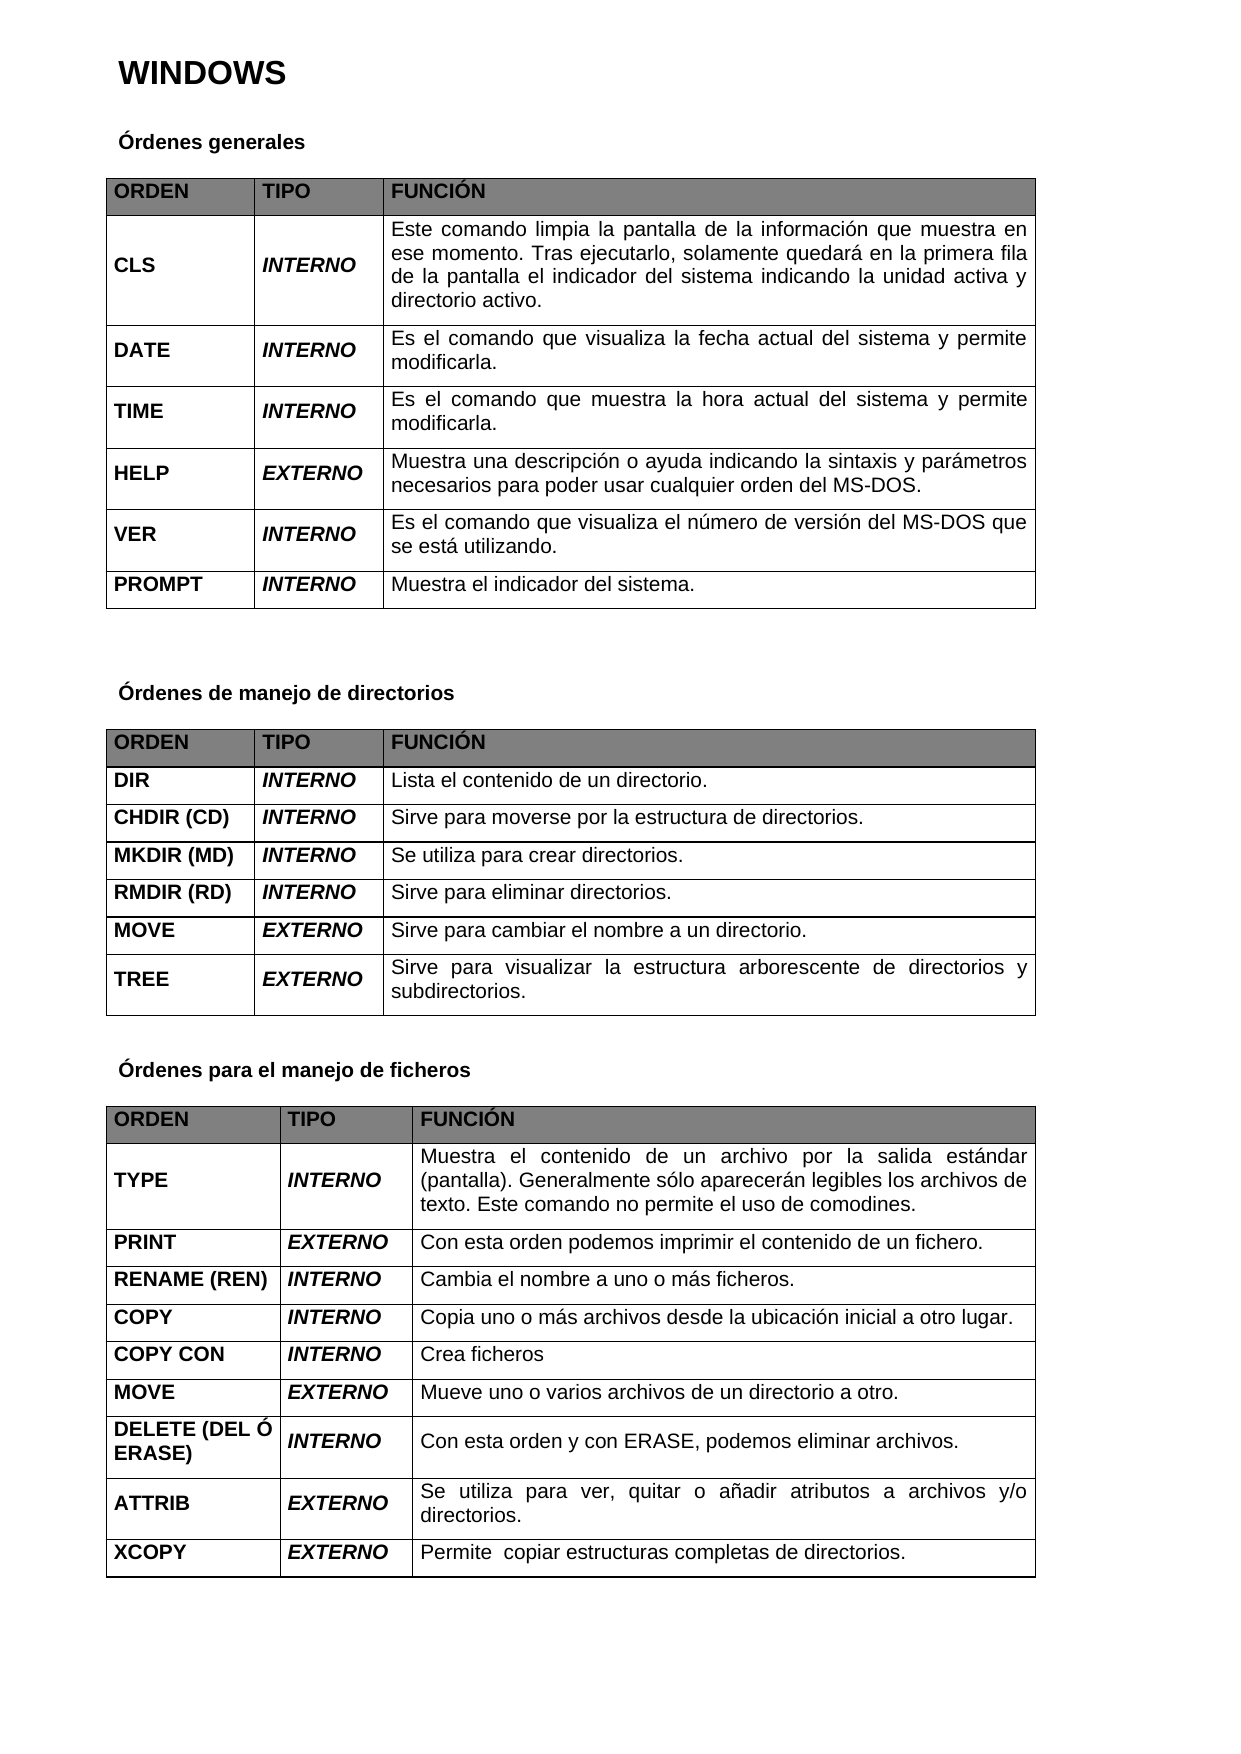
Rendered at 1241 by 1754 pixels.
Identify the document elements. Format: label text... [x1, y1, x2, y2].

table_cell TREE [107, 955, 254, 1015]
table_cell COPY CON [107, 1342, 280, 1378]
table_cell INTERNO [281, 1305, 412, 1341]
table_cell INTERNO [255, 805, 383, 841]
table_cell INTERNO [255, 880, 383, 916]
table_cell Se utiliza para crear directorios. [384, 843, 1035, 879]
table_cell INTERNO [255, 387, 383, 448]
table_cell MKDIR (MD) [107, 843, 254, 879]
table_header FUNCIÓN [384, 179, 1035, 215]
table_cell RENAME (REN) [107, 1267, 280, 1303]
table_cell EXTERNO [255, 918, 383, 954]
table_cell Sirve para cambiar el nombre a un directorio. [384, 918, 1035, 954]
table_cell EXTERNO [281, 1230, 412, 1266]
table_cell Lista el contenido de un directorio. [384, 768, 1035, 804]
table_cell TIME [107, 387, 254, 448]
table_cell EXTERNO [281, 1479, 412, 1539]
table_cell Es el comando que visualiza la fecha actual del sistema y permite modificarla. [384, 326, 1035, 386]
table_cell DIR [107, 768, 254, 804]
text Órdenes generales [118, 130, 1122, 154]
table_cell CHDIR (CD) [107, 805, 254, 841]
table_cell INTERNO [255, 216, 383, 325]
table_cell PRINT [107, 1230, 280, 1266]
table_cell INTERNO [255, 326, 383, 386]
text Órdenes para el manejo de ficheros [118, 1058, 1122, 1082]
table_cell EXTERNO [281, 1380, 412, 1416]
table_cell Crea ficheros [413, 1342, 1035, 1378]
table_cell DATE [107, 326, 254, 386]
table_cell Es el comando que muestra la hora actual del sistema y permite modificarla. [384, 387, 1035, 448]
table_cell ATTRIB [107, 1479, 280, 1539]
table_cell TYPE [107, 1144, 280, 1228]
table_header TIPO [281, 1107, 412, 1143]
text Órdenes de manejo de directorios [118, 681, 1122, 705]
table_cell EXTERNO [255, 449, 383, 509]
table_cell Cambia el nombre a uno o más ficheros. [413, 1267, 1035, 1303]
table_cell Muestra el indicador del sistema. [384, 572, 1035, 608]
table_cell CLS [107, 216, 254, 325]
table_cell Es el comando que visualiza el número de versión del MS-DOS que se está utilizando. [384, 510, 1035, 571]
table_cell INTERNO [281, 1267, 412, 1303]
table_cell PROMPT [107, 572, 254, 608]
table_cell INTERNO [281, 1417, 412, 1477]
table_cell MOVE [107, 1380, 280, 1416]
table_header FUNCIÓN [384, 730, 1035, 766]
table_cell INTERNO [255, 572, 383, 608]
table_cell INTERNO [281, 1144, 412, 1228]
table_cell Sirve para moverse por la estructura de directorios. [384, 805, 1035, 841]
table_cell Con esta orden podemos imprimir el contenido de un fichero. [413, 1230, 1035, 1266]
table_header ORDEN [107, 730, 254, 766]
table_cell Se utiliza para ver, quitar o añadir atributos a archivos y/o directorios. [413, 1479, 1035, 1539]
table_header ORDEN [107, 1107, 280, 1143]
table_cell COPY [107, 1305, 280, 1341]
table_cell Muestra una descripción o ayuda indicando la sintaxis y parámetros necesarios para poder usar cualquier orden del MS-DOS. [384, 449, 1035, 509]
table_cell Este comando limpia la pantalla de la información que muestra en ese momento. Tras ejecutarlo, solamente quedará en la primera fila de la pantalla el indicador del sistema indicando la unidad activa y directorio activo. [384, 216, 1035, 325]
table_cell Copia uno o más archivos desde la ubicación inicial a otro lugar. [413, 1305, 1035, 1341]
text WINDOWS [118, 53, 1122, 92]
table_cell VER [107, 510, 254, 571]
table_cell Muestra el contenido de un archivo por la salida estándar (pantalla). Generalmente sólo aparecerán legibles los archivos de texto. Este comando no permite el uso de comodines. [413, 1144, 1035, 1228]
table_cell Con esta orden y con ERASE, podemos eliminar archivos. [413, 1417, 1035, 1477]
table_cell EXTERNO [281, 1540, 412, 1576]
table_header TIPO [255, 730, 383, 766]
table_header TIPO [255, 179, 383, 215]
table_cell MOVE [107, 918, 254, 954]
table_cell INTERNO [255, 510, 383, 571]
table_cell Sirve para eliminar directorios. [384, 880, 1035, 916]
table_cell Permite copiar estructuras completas de directorios. [413, 1540, 1035, 1576]
table_cell INTERNO [255, 768, 383, 804]
table_cell HELP [107, 449, 254, 509]
table_cell Sirve para visualizar la estructura arborescente de directorios y subdirectorios. [384, 955, 1035, 1015]
table_header ORDEN [107, 179, 254, 215]
table_cell EXTERNO [255, 955, 383, 1015]
table_header FUNCIÓN [413, 1107, 1035, 1143]
table_cell INTERNO [255, 843, 383, 879]
table_cell DELETE (DEL Ó ERASE) [107, 1417, 280, 1477]
table_cell RMDIR (RD) [107, 880, 254, 916]
table_cell XCOPY [107, 1540, 280, 1576]
table_cell Mueve uno o varios archivos de un directorio a otro. [413, 1380, 1035, 1416]
table_cell INTERNO [281, 1342, 412, 1378]
